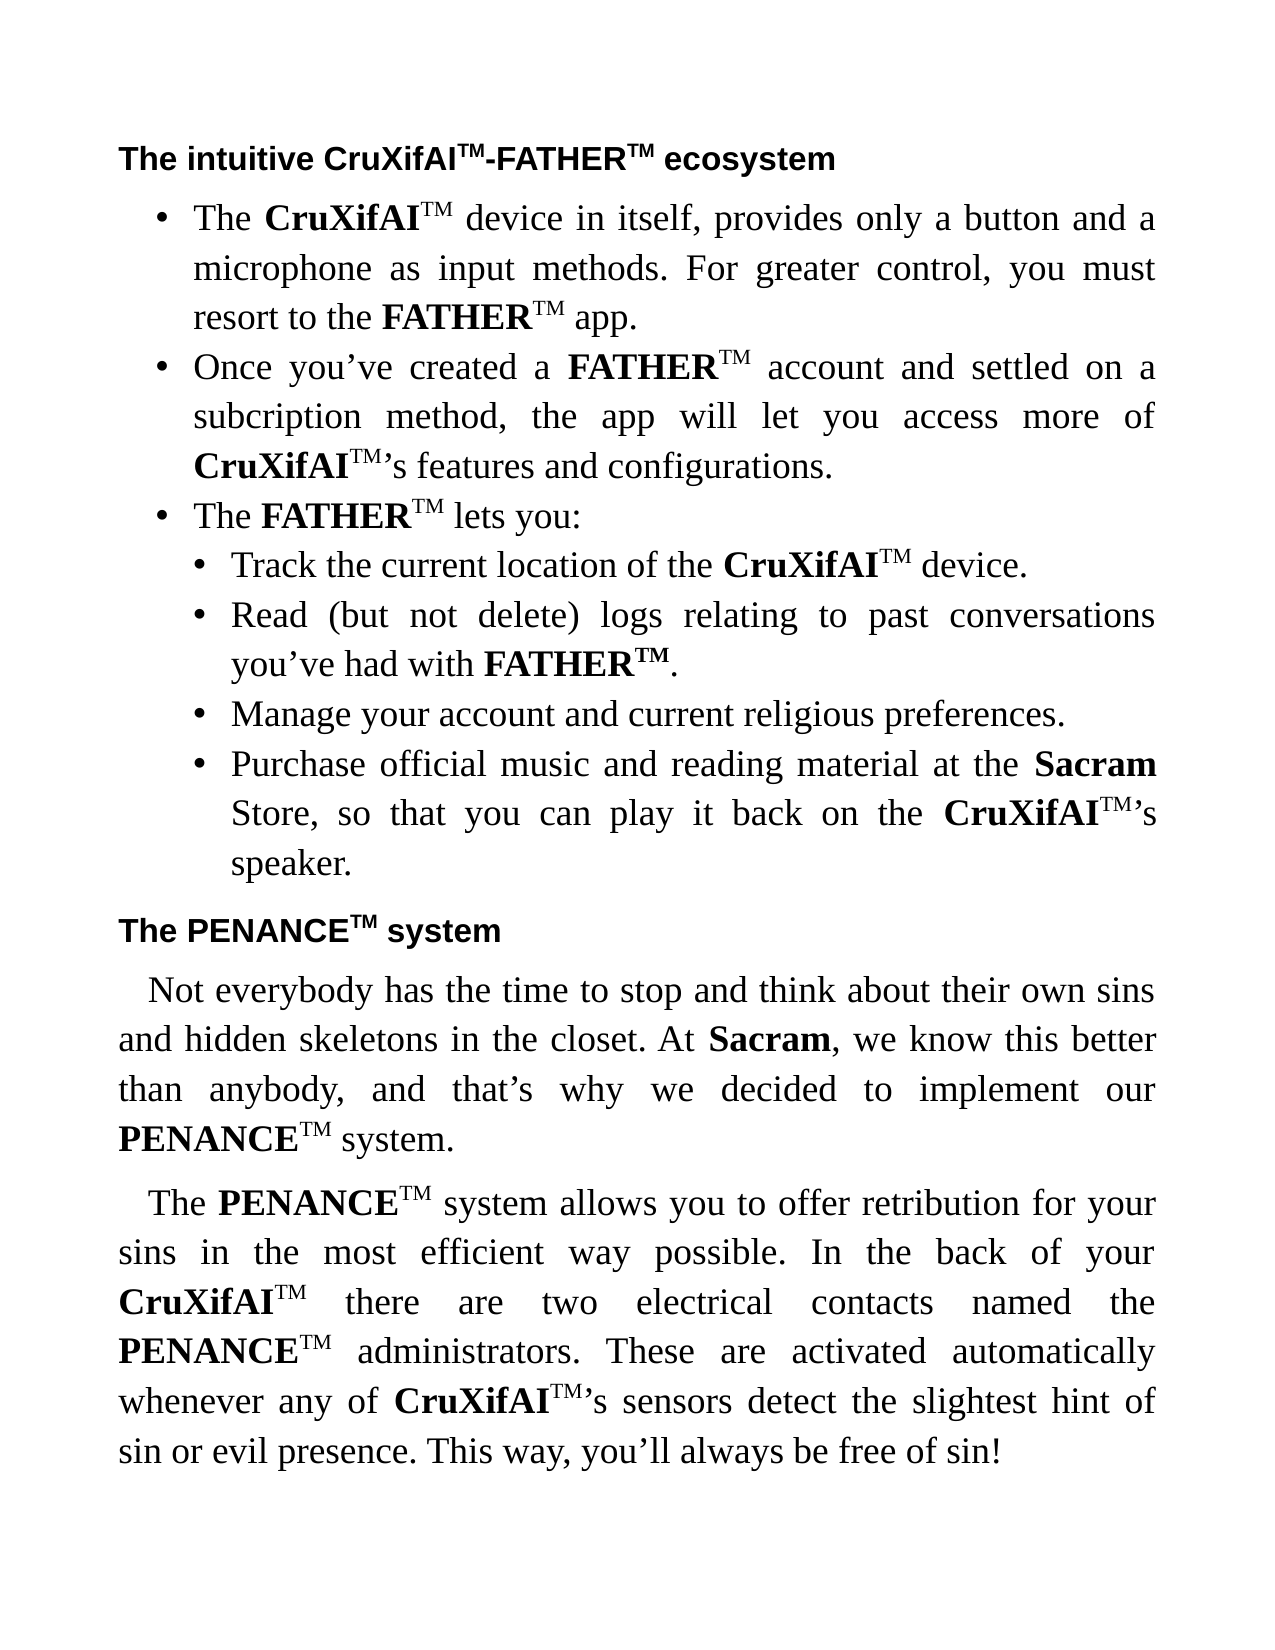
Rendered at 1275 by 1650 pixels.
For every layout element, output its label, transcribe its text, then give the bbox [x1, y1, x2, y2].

subtitle The PENANCETM system [118, 911, 1157, 949]
text The PENANCETM system allows you to offer retribution for your sins in the most efficient way possible. In the back of your CruXifAITM there are two electrical contacts named the PENANCETM administrators. These are activated automatically whenever any of CruXifAITM’s sensors detect the slightest hint of sin or evil presence. This way, you’ll always be free of sin! [118, 1180, 1157, 1471]
list Track the current location of the CruXifAITM device. [193, 543, 1157, 586]
list The CruXifAITM device in itself, provides only a button and a microphone as input methods. For greater control, you must resort to the FATHERTM app. [156, 196, 1157, 338]
list Read (but not delete) logs relating to past conversations you’ve had with FATHERTM. [193, 592, 1157, 685]
list Purchase official music and reading material at the Sacram Store, so that you can play it back on the CruXifAITM’s speaker. [193, 741, 1157, 883]
text Not everybody has the time to stop and think about their own sins and hidden skeletons in the closet. At Sacram, we know this better than anybody, and that’s why we decided to implement our PENANCETM system. [118, 967, 1157, 1159]
list The FATHERTM lets you: [156, 493, 1157, 536]
list Once you’ve created a FATHERTM account and settled on a subcription method, the app will let you access more of CruXifAITM’s features and configurations. [156, 344, 1157, 487]
subtitle The intuitive CruXifAITM-FATHERTM ecosystem [118, 139, 1157, 177]
list Manage your account and current religious preferences. [193, 691, 1157, 734]
